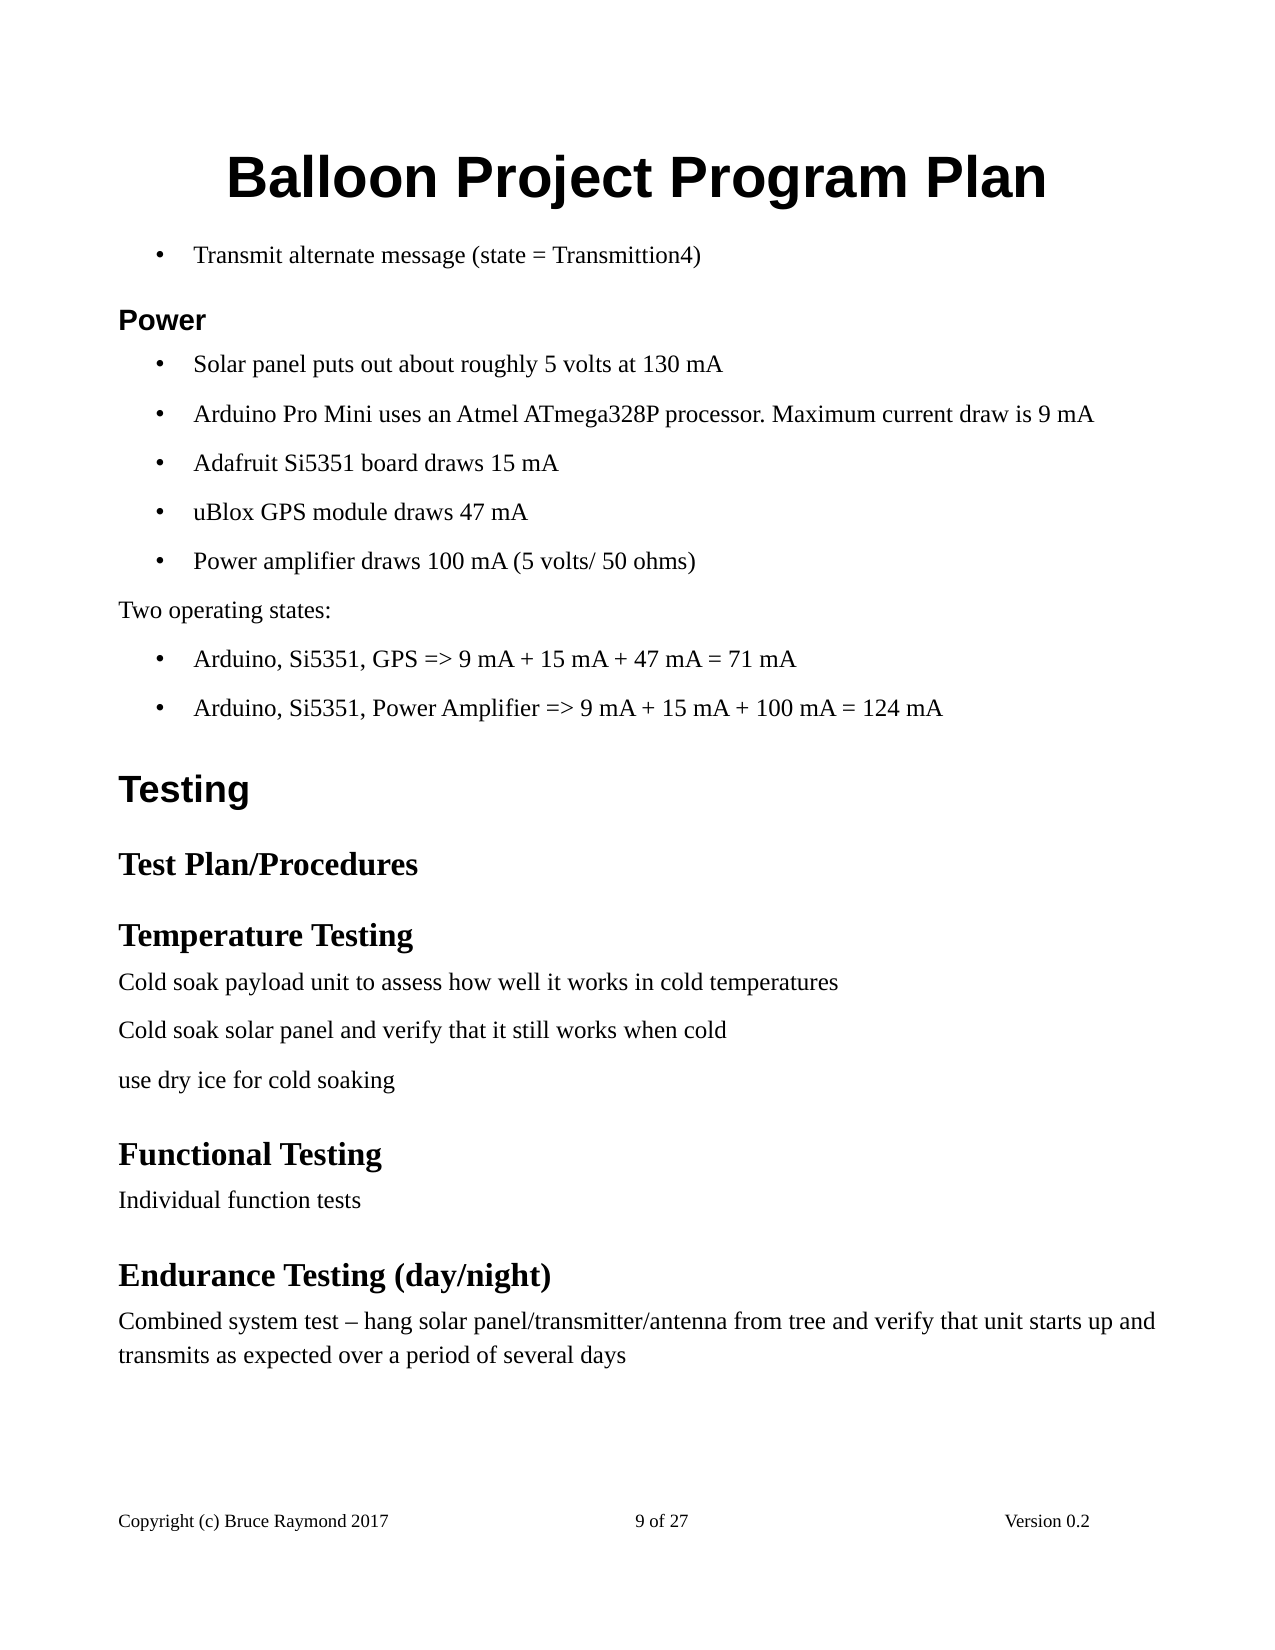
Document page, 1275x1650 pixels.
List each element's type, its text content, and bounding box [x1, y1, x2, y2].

text Cold soak solar panel and verify that it still works when cold [118, 1016, 1157, 1044]
subtitle Endurance Testing (day/night) [118, 1255, 1157, 1294]
subtitle Testing [118, 767, 1157, 811]
list Arduino Pro Mini uses an Atmel ATmega328P processor. Maximum current draw is 9 mA [156, 399, 1157, 427]
text Individual function tests [118, 1185, 1157, 1214]
list uBlox GPS module draws 47 mA [156, 497, 1157, 526]
text use dry ice for cold soaking [118, 1065, 1157, 1093]
text Combined system test – hang solar panel/transmitter/antenna from tree and verify that unit starts up and transmits as expected over a period of several days [118, 1306, 1157, 1369]
subtitle Power [118, 303, 1157, 337]
list Arduino, Si5351, Power Amplifier => 9 mA + 15 mA + 100 mA = 124 mA [156, 693, 1157, 722]
subtitle Functional Testing [118, 1134, 1157, 1173]
text Cold soak payload unit to assess how well it works in cold temperatures [118, 967, 1157, 995]
list Power amplifier draws 100 mA (5 volts/ 50 ohms) [156, 546, 1157, 574]
subtitle Temperature Testing [118, 916, 1157, 954]
list Arduino, Si5351, GPS => 9 mA + 15 mA + 47 mA = 71 mA [156, 644, 1157, 673]
subtitle Test Plan/Procedures [118, 844, 1157, 882]
text Two operating states: [118, 595, 1157, 624]
list Transmit alternate message (state = Transmittion4) [156, 240, 1157, 268]
list Solar panel puts out about roughly 5 volts at 130 mA [156, 349, 1157, 378]
list Adafruit Si5351 board draws 15 mA [156, 448, 1157, 476]
